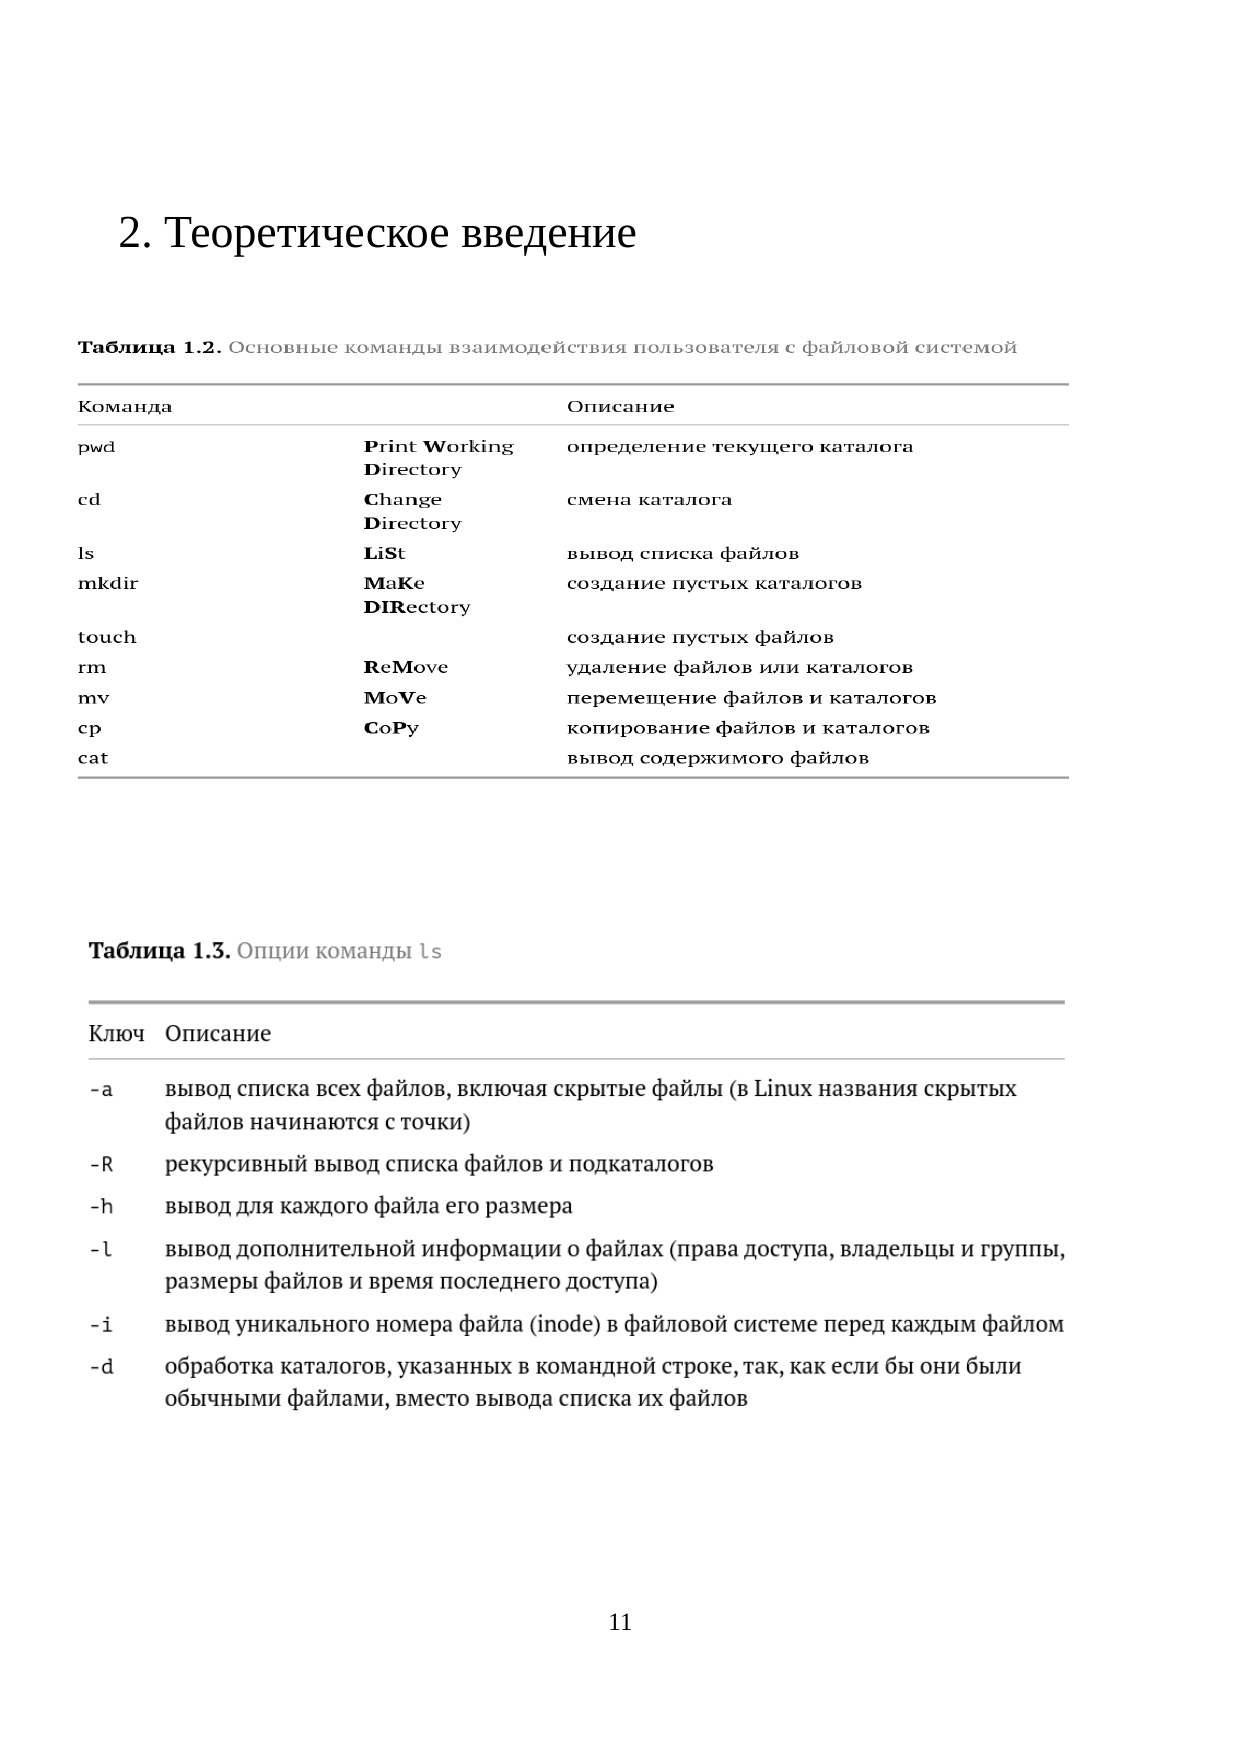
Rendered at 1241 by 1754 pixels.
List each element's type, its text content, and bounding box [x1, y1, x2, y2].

picture [65, 325, 1069, 807]
text 2. Теоретическое введение [118, 204, 1122, 257]
picture [76, 939, 1080, 1421]
